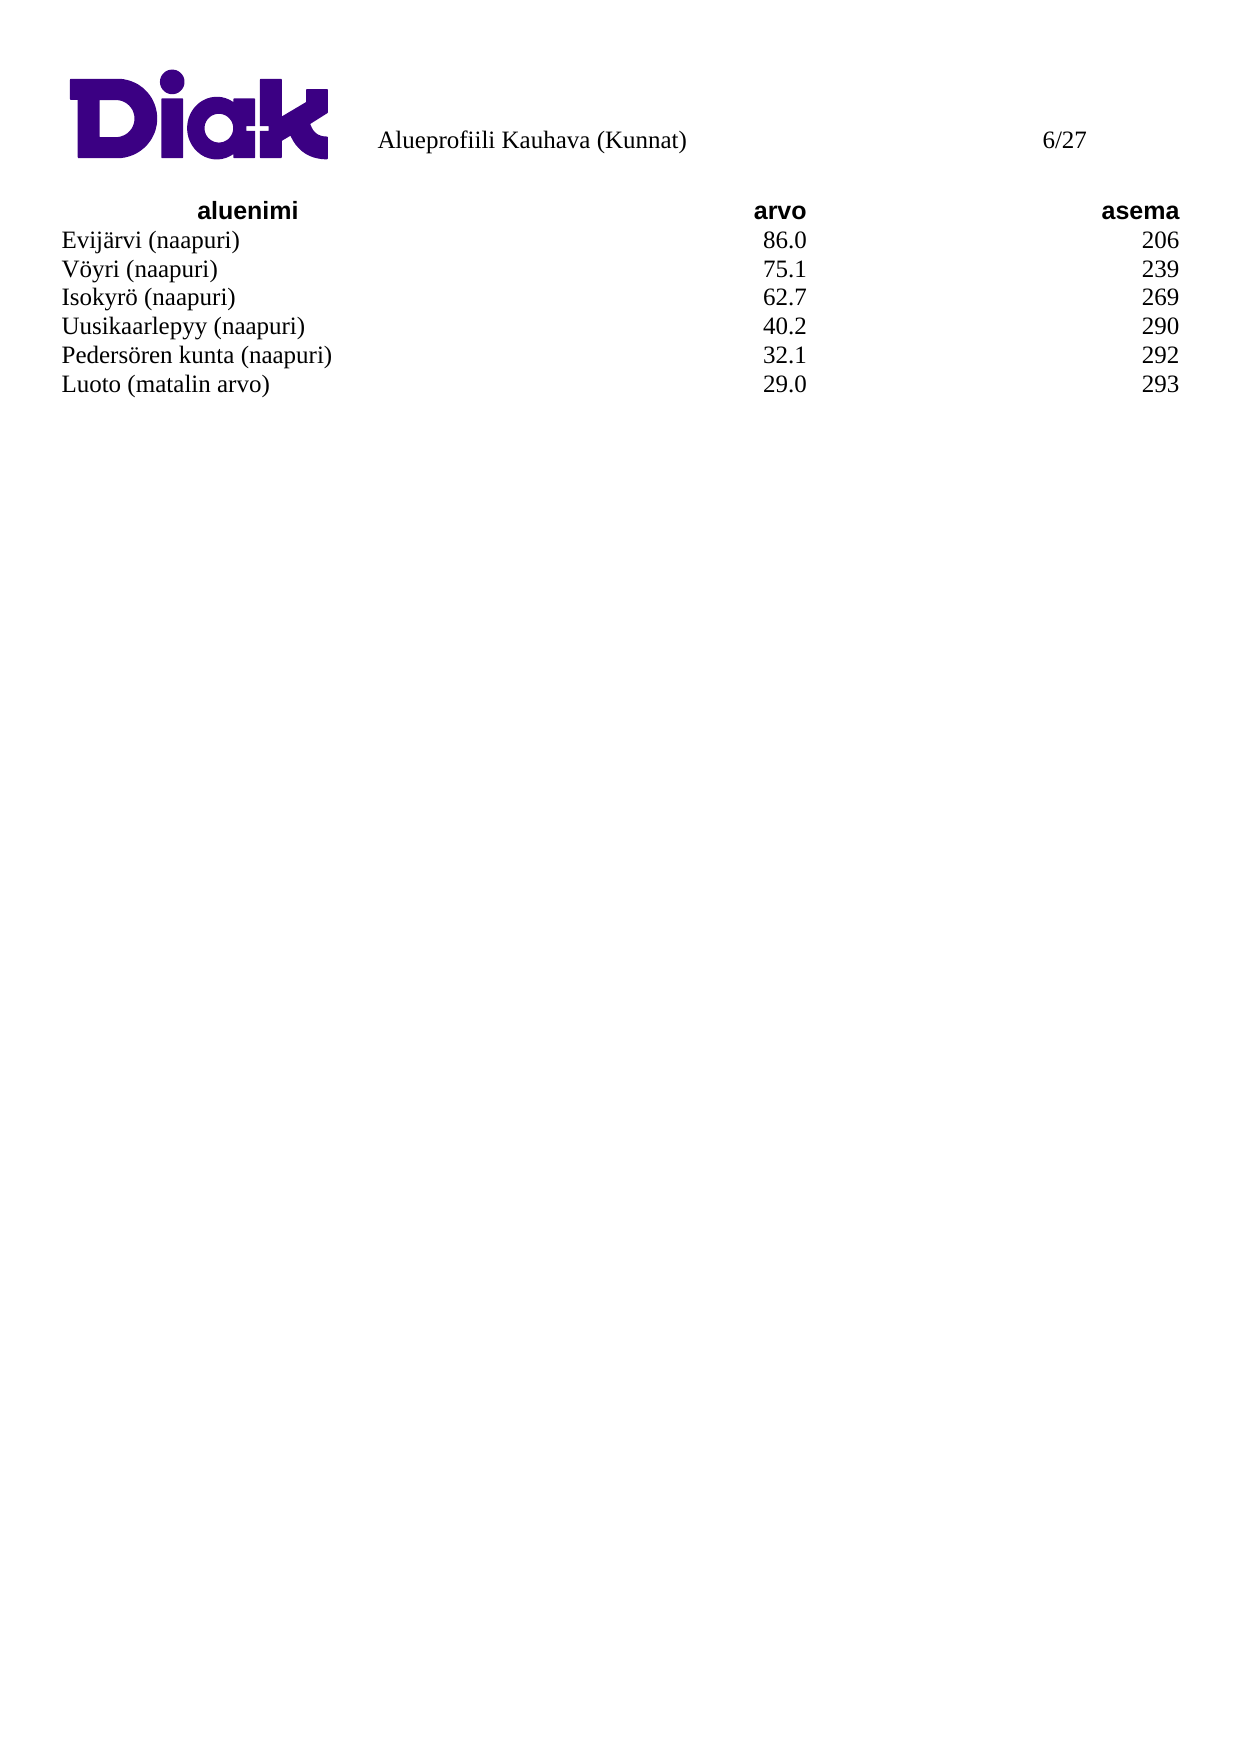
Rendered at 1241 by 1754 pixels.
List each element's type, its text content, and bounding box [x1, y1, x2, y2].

table_cell 239 [806, 254, 1179, 282]
table_cell 29.0 [434, 369, 806, 397]
table_cell 40.2 [434, 311, 806, 340]
table_cell 292 [806, 340, 1179, 369]
table_cell 32.1 [434, 340, 806, 369]
table_cell 290 [806, 311, 1179, 340]
table_cell 293 [806, 369, 1179, 397]
table_cell Isokyrö (naapuri) [61, 283, 434, 311]
table_cell Pedersören kunta (naapuri) [61, 340, 434, 369]
table_cell Evijärvi (naapuri) [61, 225, 434, 254]
table_header asema [806, 196, 1179, 225]
table_header aluenimi [61, 196, 434, 225]
table_header arvo [434, 196, 806, 225]
table_cell 206 [806, 225, 1179, 254]
table_cell Luoto (matalin arvo) [61, 369, 434, 397]
table_cell Uusikaarlepyy (naapuri) [61, 311, 434, 340]
table_cell 62.7 [434, 283, 806, 311]
table_cell 75.1 [434, 254, 806, 282]
table_cell 269 [806, 283, 1179, 311]
table_cell Vöyri (naapuri) [61, 254, 434, 282]
table_cell 86.0 [434, 225, 806, 254]
